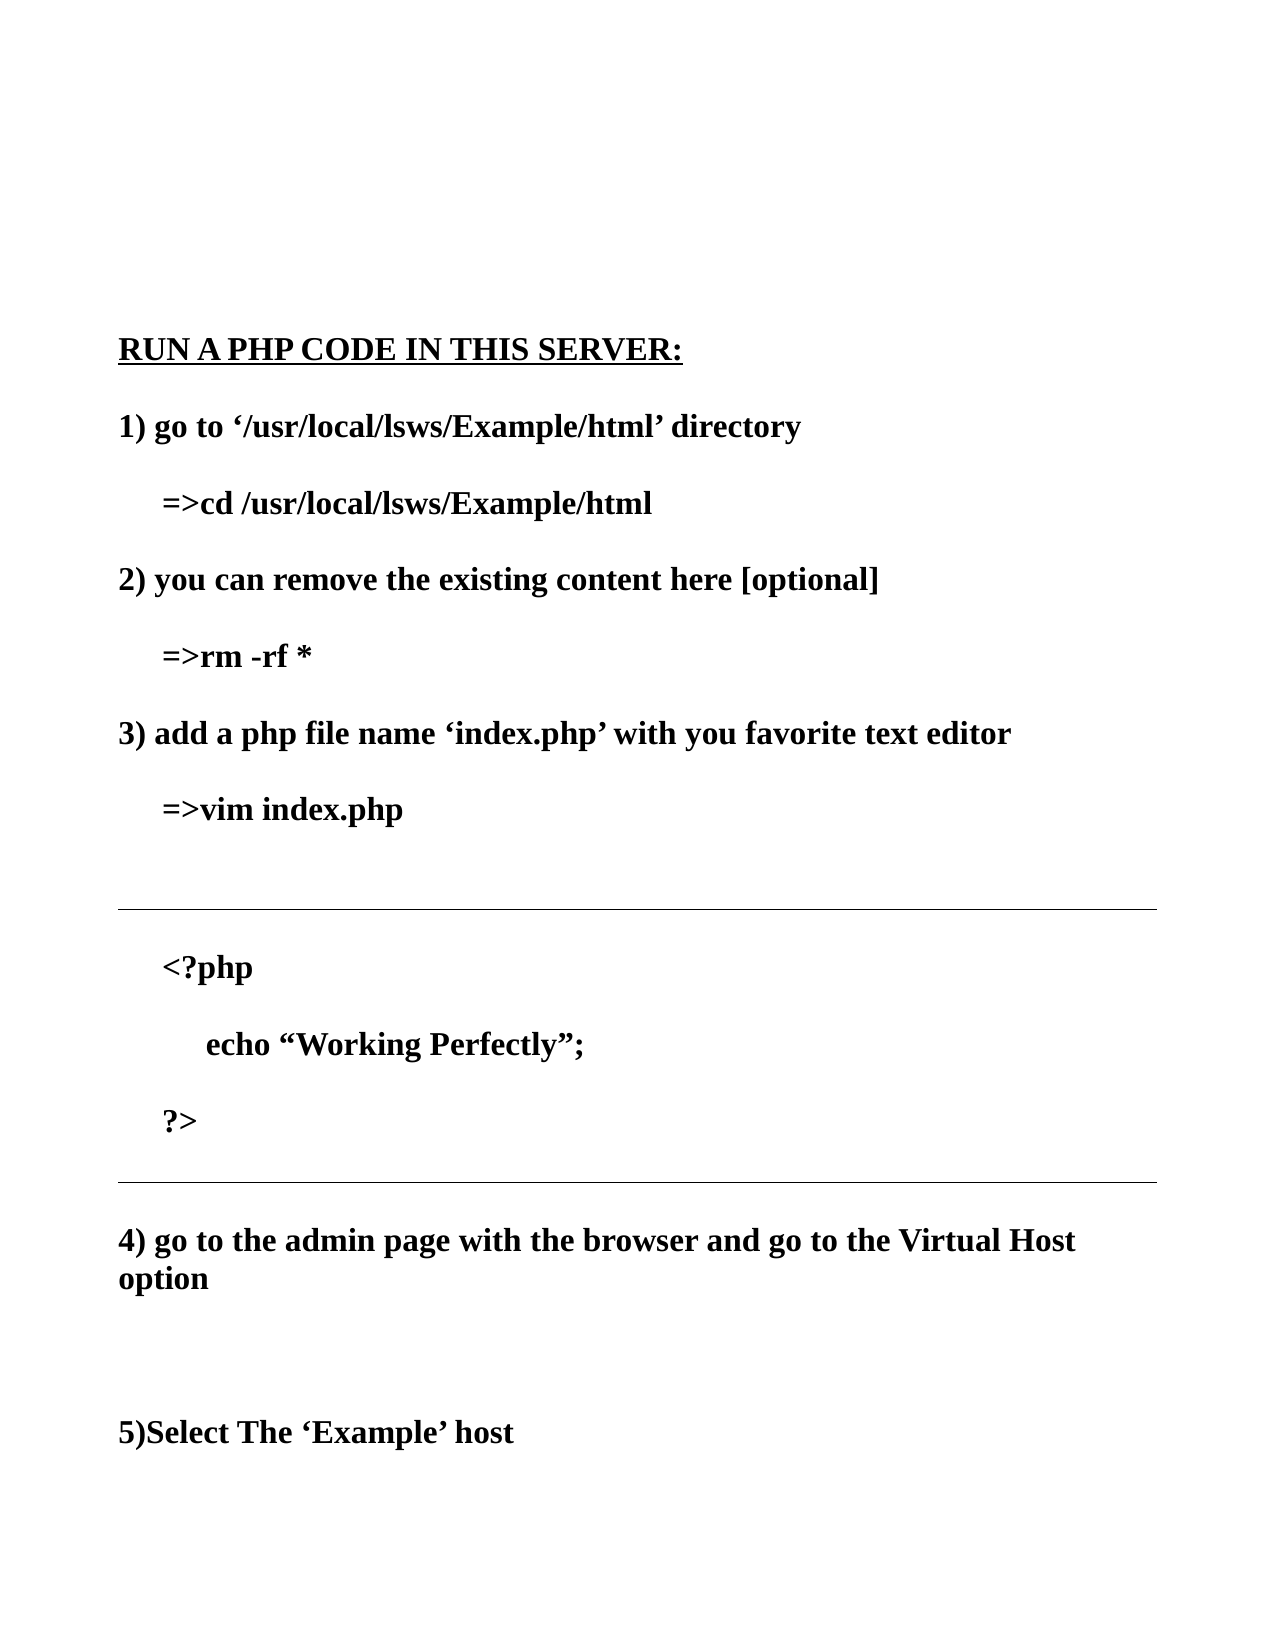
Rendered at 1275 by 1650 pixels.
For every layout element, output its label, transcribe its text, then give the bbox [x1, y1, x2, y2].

text echo “Working Perfectly”; [118, 1024, 1157, 1062]
text RUN A PHP CODE IN THIS SERVER: [118, 330, 1157, 368]
text ?> [118, 1101, 1157, 1139]
text 4) go to the admin page with the browser and go to the Virtual Host option [118, 1220, 1157, 1297]
text 1) go to ‘/usr/local/lsws/Example/html’ directory [118, 406, 1157, 445]
text 3) add a php file name ‘index.php’ with you favorite text editor [118, 713, 1157, 751]
text 5)Select The ‘Example’ host [118, 1412, 1157, 1450]
text =>cd /usr/local/lsws/Example/html [118, 483, 1157, 521]
text <?php [118, 947, 1157, 986]
text 2) you can remove the existing content here [optional] [118, 560, 1157, 598]
text =>vim index.php [118, 790, 1157, 828]
text =>rm -rf * [118, 636, 1157, 675]
